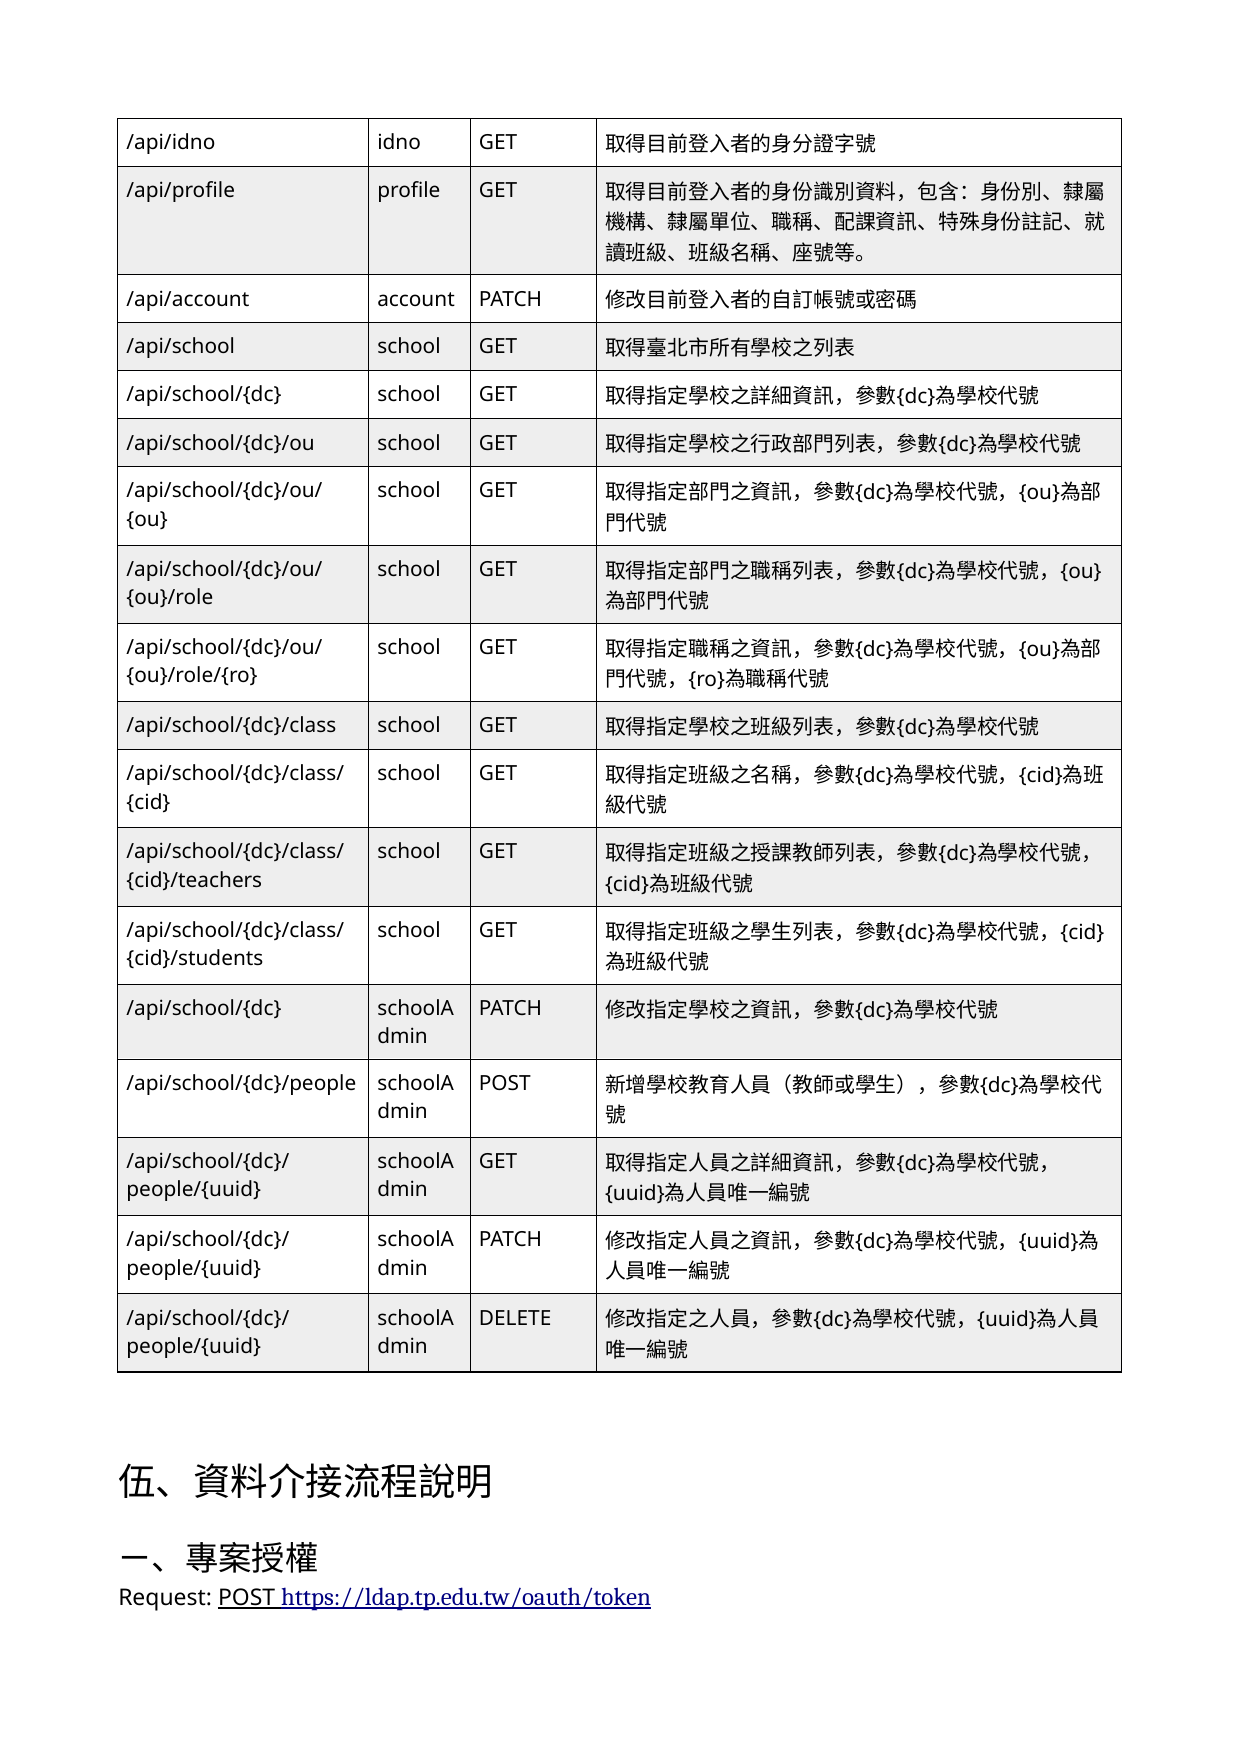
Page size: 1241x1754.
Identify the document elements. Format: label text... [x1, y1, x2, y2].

table_cell GET [471, 624, 596, 701]
table_cell /api/school/{dc} [118, 985, 368, 1058]
table_cell 取得目前登入者的身分證字號 [597, 119, 1121, 166]
table_cell school [369, 467, 470, 544]
table_cell 取得指定班級之學生列表，參數{dc}為學校代號，{cid}為班級代號 [597, 907, 1121, 984]
table_cell /api/school/{dc}/class/{cid} [118, 750, 368, 827]
table_cell /api/school/{dc} [118, 371, 368, 418]
table_cell schoolAdmin [369, 1294, 470, 1371]
table_cell 取得指定部門之資訊，參數{dc}為學校代號，{ou}為部門代號 [597, 467, 1121, 544]
table_cell 取得指定學校之班級列表，參數{dc}為學校代號 [597, 702, 1121, 749]
table_cell /api/idno [118, 119, 368, 166]
table_cell school [369, 624, 470, 701]
table_cell GET [471, 546, 596, 623]
table_cell GET [471, 907, 596, 984]
table_cell DELETE [471, 1294, 596, 1371]
table_cell 修改目前登入者的自訂帳號或密碼 [597, 275, 1121, 322]
table_cell /api/school/{dc}/class [118, 702, 368, 749]
table_cell school [369, 371, 470, 418]
table_cell GET [471, 167, 596, 274]
table_cell /api/school/{dc}/people/{uuid} [118, 1216, 368, 1293]
table_cell 取得指定人員之詳細資訊，參數{dc}為學校代號，{uuid}為人員唯一編號 [597, 1138, 1121, 1215]
table_cell 取得指定職稱之資訊，參數{dc}為學校代號，{ou}為部門代號，{ro}為職稱代號 [597, 624, 1121, 701]
text ㄧ、專案授權 [118, 1532, 1122, 1580]
table_cell schoolAdmin [369, 1216, 470, 1293]
table_cell GET [471, 467, 596, 544]
table_cell /api/school/{dc}/people/{uuid} [118, 1294, 368, 1371]
table_cell 取得目前登入者的身份識別資料，包含：身份別、隸屬機構、隸屬單位、職稱、配課資訊、特殊身份註記、就讀班級、班級名稱、座號等。 [597, 167, 1121, 274]
table_cell 取得指定學校之行政部門列表，參數{dc}為學校代號 [597, 419, 1121, 466]
table_cell GET [471, 702, 596, 749]
table_cell school [369, 907, 470, 984]
table_cell 新增學校教育人員（教師或學生），參數{dc}為學校代號 [597, 1060, 1121, 1137]
table_cell GET [471, 119, 596, 166]
table_cell school [369, 702, 470, 749]
table_cell schoolAdmin [369, 985, 470, 1058]
table_cell GET [471, 1138, 596, 1215]
table_cell 取得指定部門之職稱列表，參數{dc}為學校代號，{ou}為部門代號 [597, 546, 1121, 623]
table_cell /api/school/{dc}/people/{uuid} [118, 1138, 368, 1215]
table_cell profile [369, 167, 470, 274]
text 伍、資料介接流程說明 [118, 1452, 1122, 1506]
table_cell school [369, 323, 470, 370]
table_cell 取得指定學校之詳細資訊，參數{dc}為學校代號 [597, 371, 1121, 418]
table_cell school [369, 419, 470, 466]
table_cell GET [471, 371, 596, 418]
table_cell account [369, 275, 470, 322]
table_cell school [369, 828, 470, 906]
table_cell PATCH [471, 275, 596, 322]
table_cell GET [471, 828, 596, 906]
table_cell 修改指定人員之資訊，參數{dc}為學校代號，{uuid}為人員唯一編號 [597, 1216, 1121, 1293]
table_cell /api/profile [118, 167, 368, 274]
table_cell /api/school/{dc}/class/{cid}/teachers [118, 828, 368, 906]
table_cell 修改指定之人員，參數{dc}為學校代號，{uuid}為人員唯一編號 [597, 1294, 1121, 1371]
table_cell schoolAdmin [369, 1138, 470, 1215]
table_cell /api/school/{dc}/people [118, 1060, 368, 1137]
table_cell /api/school/{dc}/ou/{ou} [118, 467, 368, 544]
table_cell GET [471, 750, 596, 827]
table_cell PATCH [471, 985, 596, 1058]
table_cell /api/account [118, 275, 368, 322]
table_cell 取得指定班級之名稱，參數{dc}為學校代號，{cid}為班級代號 [597, 750, 1121, 827]
table_cell /api/school/{dc}/ou [118, 419, 368, 466]
table_cell /api/school [118, 323, 368, 370]
table_cell 修改指定學校之資訊，參數{dc}為學校代號 [597, 985, 1121, 1058]
table_cell school [369, 750, 470, 827]
table_cell idno [369, 119, 470, 166]
table_cell /api/school/{dc}/ou/{ou}/role/{ro} [118, 624, 368, 701]
table_cell POST [471, 1060, 596, 1137]
table_cell PATCH [471, 1216, 596, 1293]
table_cell schoolAdmin [369, 1060, 470, 1137]
table_cell GET [471, 419, 596, 466]
table_cell /api/school/{dc}/class/{cid}/students [118, 907, 368, 984]
table_cell 取得指定班級之授課教師列表，參數{dc}為學校代號，{cid}為班級代號 [597, 828, 1121, 906]
table_cell school [369, 546, 470, 623]
table_cell 取得臺北市所有學校之列表 [597, 323, 1121, 370]
table_cell GET [471, 323, 596, 370]
text Request: POST https://ldap.tp.edu.tw/oauth/token [118, 1580, 1122, 1612]
table_cell /api/school/{dc}/ou/{ou}/role [118, 546, 368, 623]
